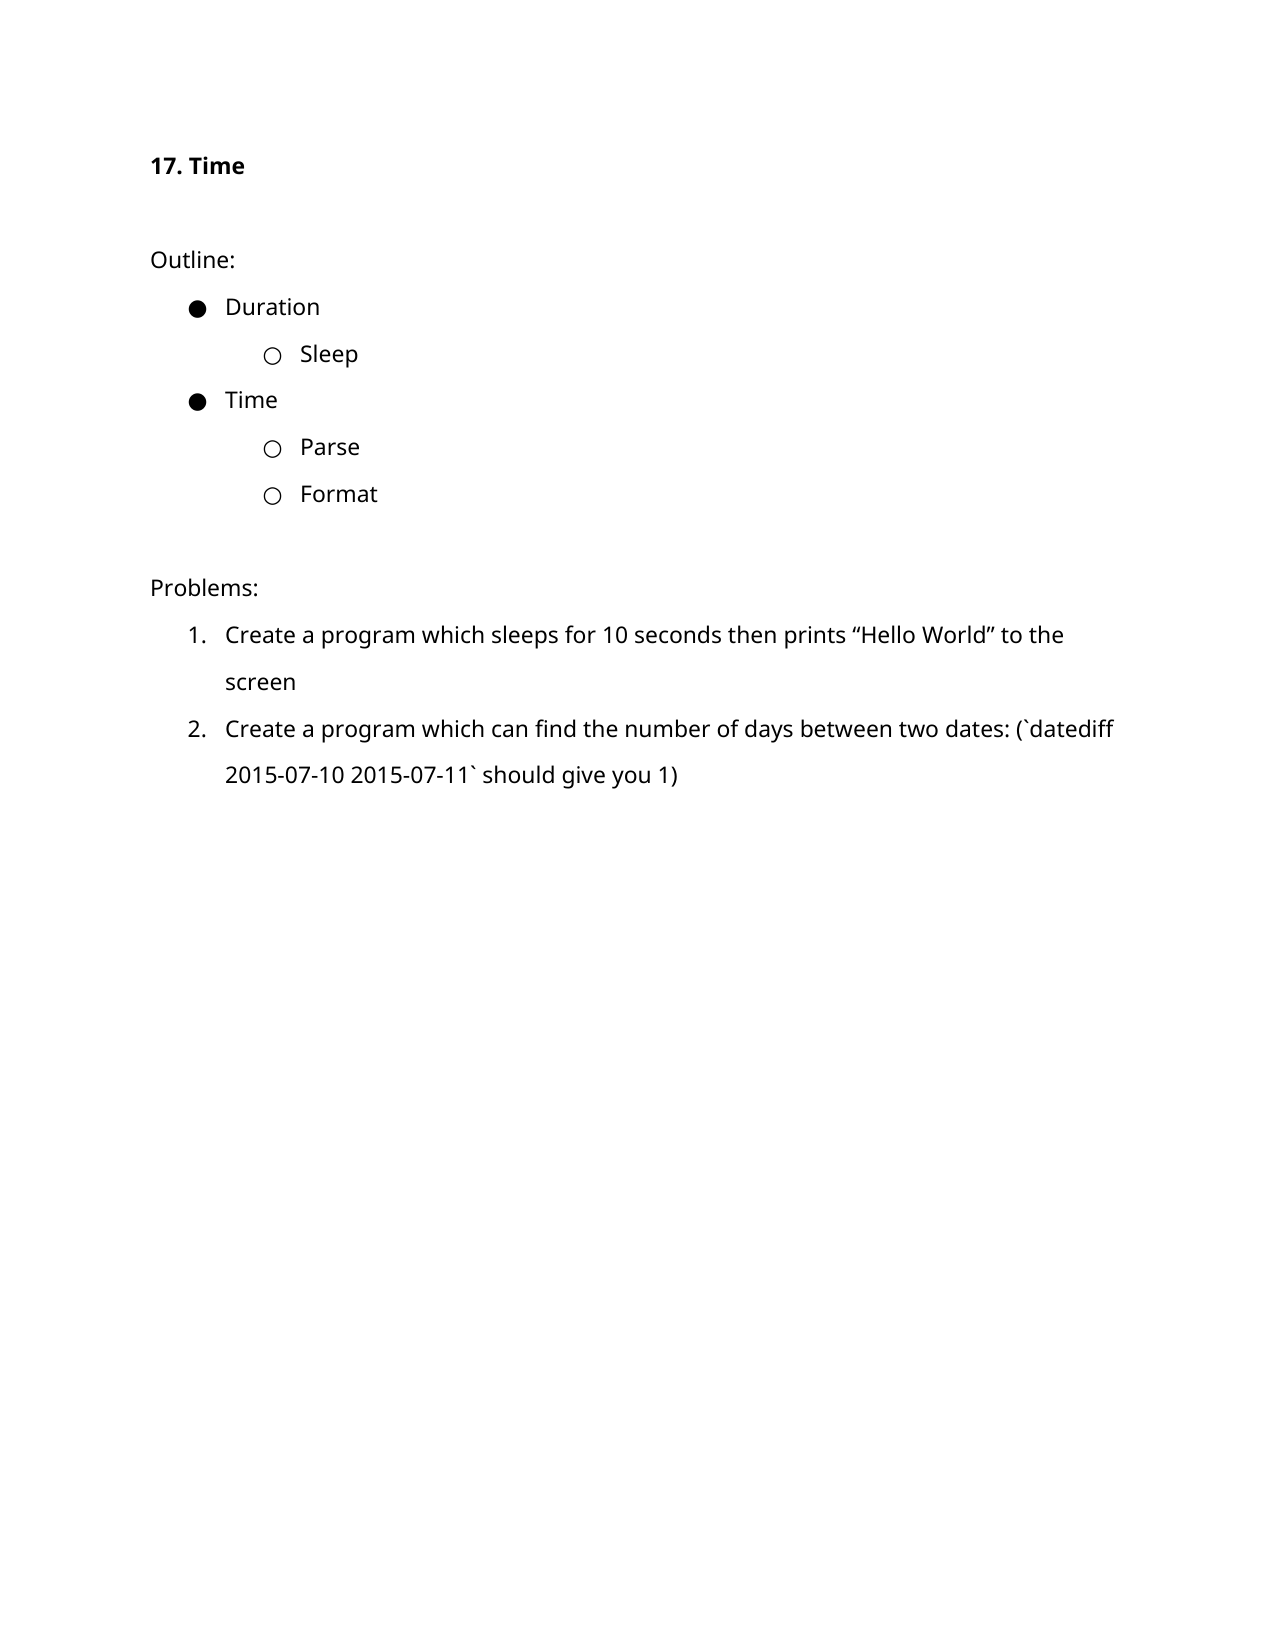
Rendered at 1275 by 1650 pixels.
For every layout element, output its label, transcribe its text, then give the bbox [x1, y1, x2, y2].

text Outline: [150, 244, 1125, 275]
text 17. Time [150, 150, 1125, 181]
list Time [187, 384, 1125, 416]
list Duration [187, 291, 1125, 322]
list Format [262, 478, 1125, 509]
list Create a program which can find the number of days between two dates: (`datediff 2015-07-10 2015-07-11` should give you 1) [187, 712, 1125, 791]
list Sleep [262, 337, 1125, 369]
text Problems: [150, 572, 1125, 603]
list Parse [262, 431, 1125, 462]
list Create a program which sleeps for 10 seconds then prints “Hello World” to the screen [187, 619, 1125, 697]
